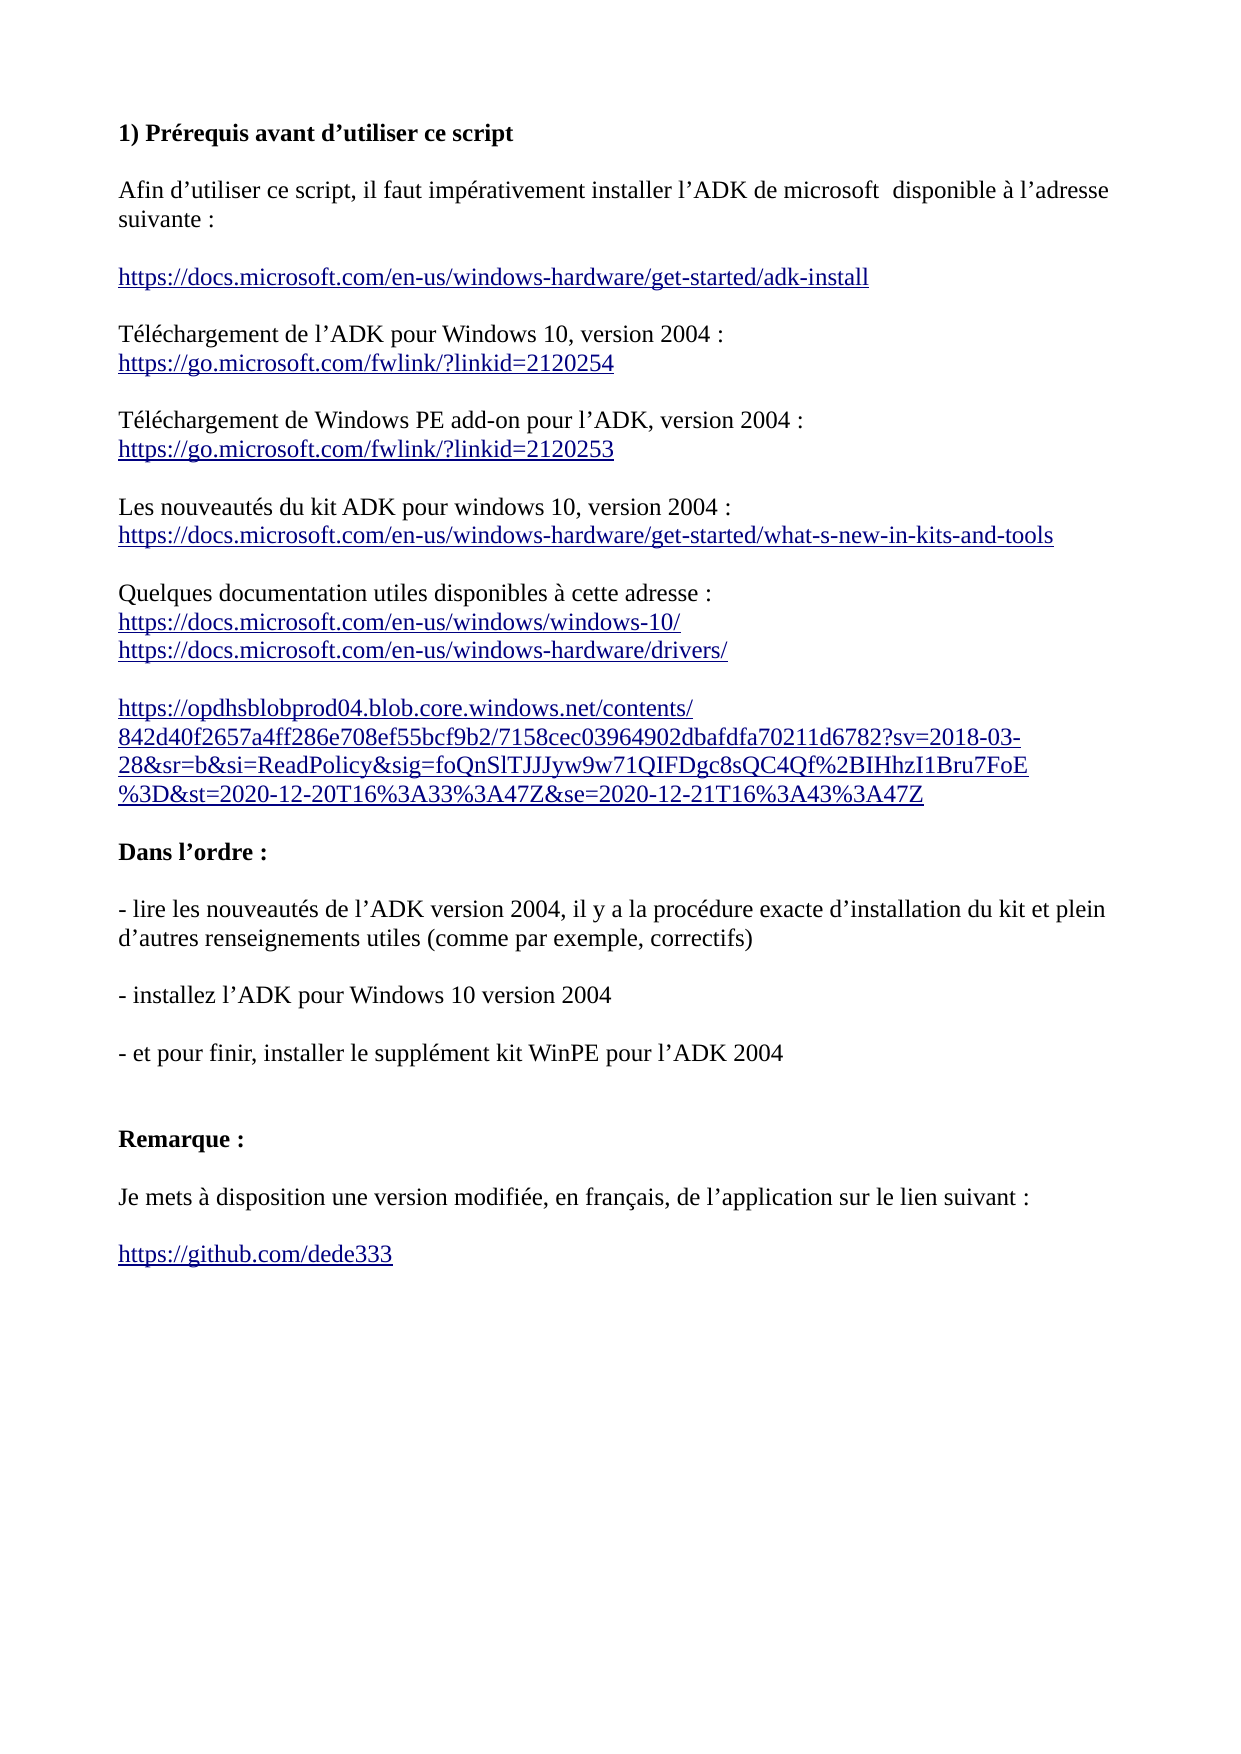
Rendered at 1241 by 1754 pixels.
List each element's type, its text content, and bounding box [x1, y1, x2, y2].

text - installez l’ADK pour Windows 10 version 2004 [118, 981, 1122, 1009]
text 1) Prérequis avant d’utiliser ce script [118, 118, 1122, 147]
text https://github.com/dede333 [118, 1239, 1122, 1268]
text https://docs.microsoft.com/en-us/windows-hardware/drivers/ [118, 636, 1122, 664]
text https://go.microsoft.com/fwlink/?linkid=2120253 [118, 434, 1122, 463]
text https://docs.microsoft.com/en-us/windows-hardware/get-started/adk-install [118, 262, 1122, 291]
text Afin d’utiliser ce script, il faut impérativement installer l’ADK de microsoft disponible à l’adresse suivante : [118, 176, 1122, 233]
text Dans l’ordre : [118, 837, 1122, 866]
text Téléchargement de l’ADK pour Windows 10, version 2004 : [118, 319, 1122, 348]
text Je mets à disposition une version modifiée, en français, de l’application sur le lien suivant : [118, 1182, 1122, 1211]
text Remarque : [118, 1124, 1122, 1153]
text Quelques documentation utiles disponibles à cette adresse : [118, 578, 1122, 607]
text https://docs.microsoft.com/en-us/windows-hardware/get-started/what-s-new-in-kits-and-tools [118, 521, 1122, 549]
text - et pour finir, installer le supplément kit WinPE pour l’ADK 2004 [118, 1038, 1122, 1067]
text https://go.microsoft.com/fwlink/?linkid=2120254 [118, 348, 1122, 377]
text https://opdhsblobprod04.blob.core.windows.net/contents/842d40f2657a4ff286e708ef55bcf9b2/7158cec03964902dbafdfa70211d6782?sv=2018-03-28&sr=b&si=ReadPolicy&sig=foQnSlTJJJyw9w71QIFDgc8sQC4Qf%2BIHhzI1Bru7FoE%3D&st=2020-12-20T16%3A33%3A47Z&se=2020-12-21T16%3A43%3A47Z [118, 693, 1122, 808]
text - lire les nouveautés de l’ADK version 2004, il y a la procédure exacte d’installation du kit et plein d’autres renseignements utiles (comme par exemple, correctifs) [118, 894, 1122, 952]
text Téléchargement de Windows PE add-on pour l’ADK, version 2004 : [118, 406, 1122, 434]
text https://docs.microsoft.com/en-us/windows/windows-10/ [118, 607, 1122, 636]
text Les nouveautés du kit ADK pour windows 10, version 2004 : [118, 492, 1122, 521]
